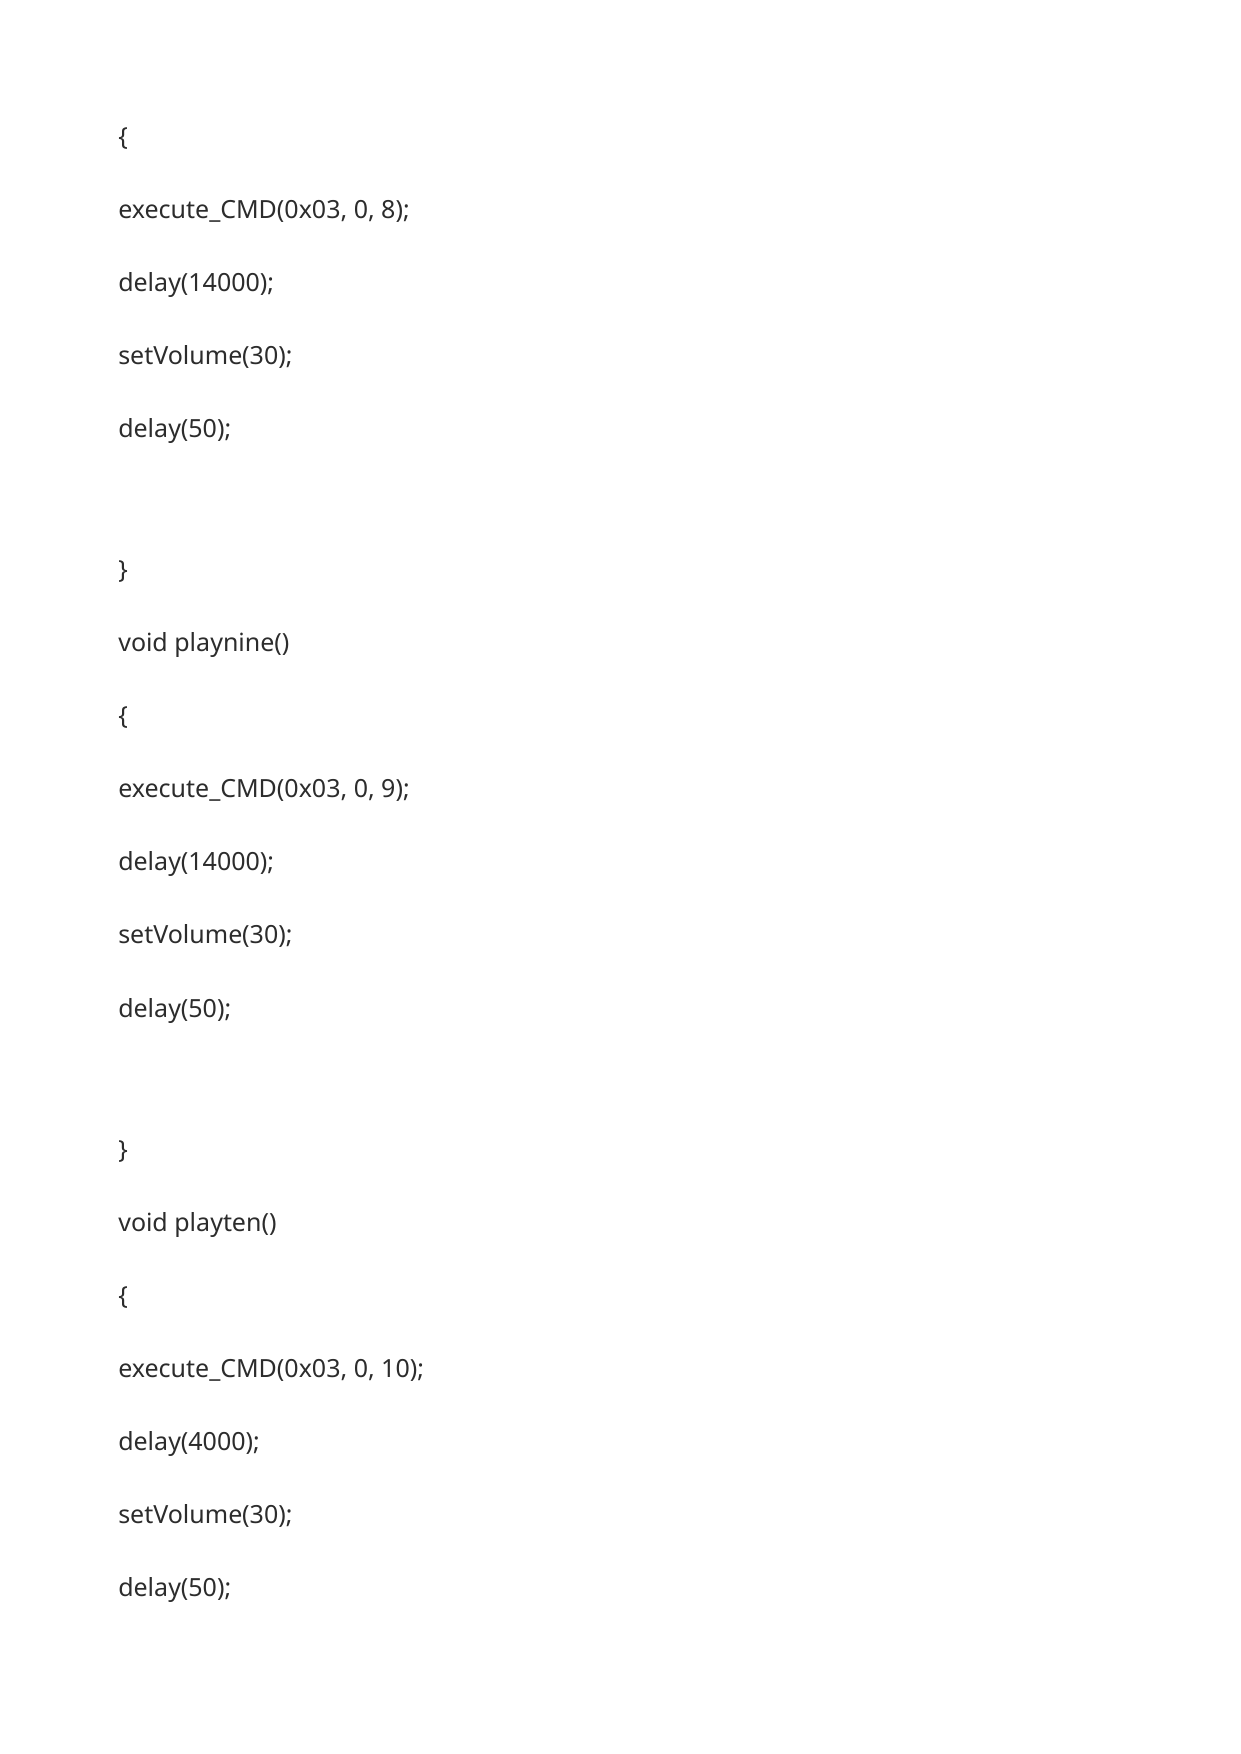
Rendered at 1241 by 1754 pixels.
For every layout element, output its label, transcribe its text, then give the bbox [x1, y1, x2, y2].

text delay(14000); [118, 264, 1122, 298]
text execute_CMD(0x03, 0, 9); [118, 771, 1122, 805]
text setVolume(30); [118, 1497, 1122, 1531]
text void playnine() [118, 625, 1122, 659]
text void playten() [118, 1204, 1122, 1238]
text delay(50); [118, 411, 1122, 445]
text { [118, 118, 1122, 152]
text delay(50); [118, 990, 1122, 1024]
text execute_CMD(0x03, 0, 10); [118, 1351, 1122, 1385]
text } [118, 1131, 1122, 1165]
text } [118, 552, 1122, 586]
text delay(4000); [118, 1424, 1122, 1458]
text execute_CMD(0x03, 0, 8); [118, 191, 1122, 225]
text delay(50); [118, 1570, 1122, 1604]
text { [118, 1277, 1122, 1312]
text { [118, 698, 1122, 732]
text setVolume(30); [118, 917, 1122, 951]
text delay(14000); [118, 844, 1122, 878]
text setVolume(30); [118, 337, 1122, 372]
